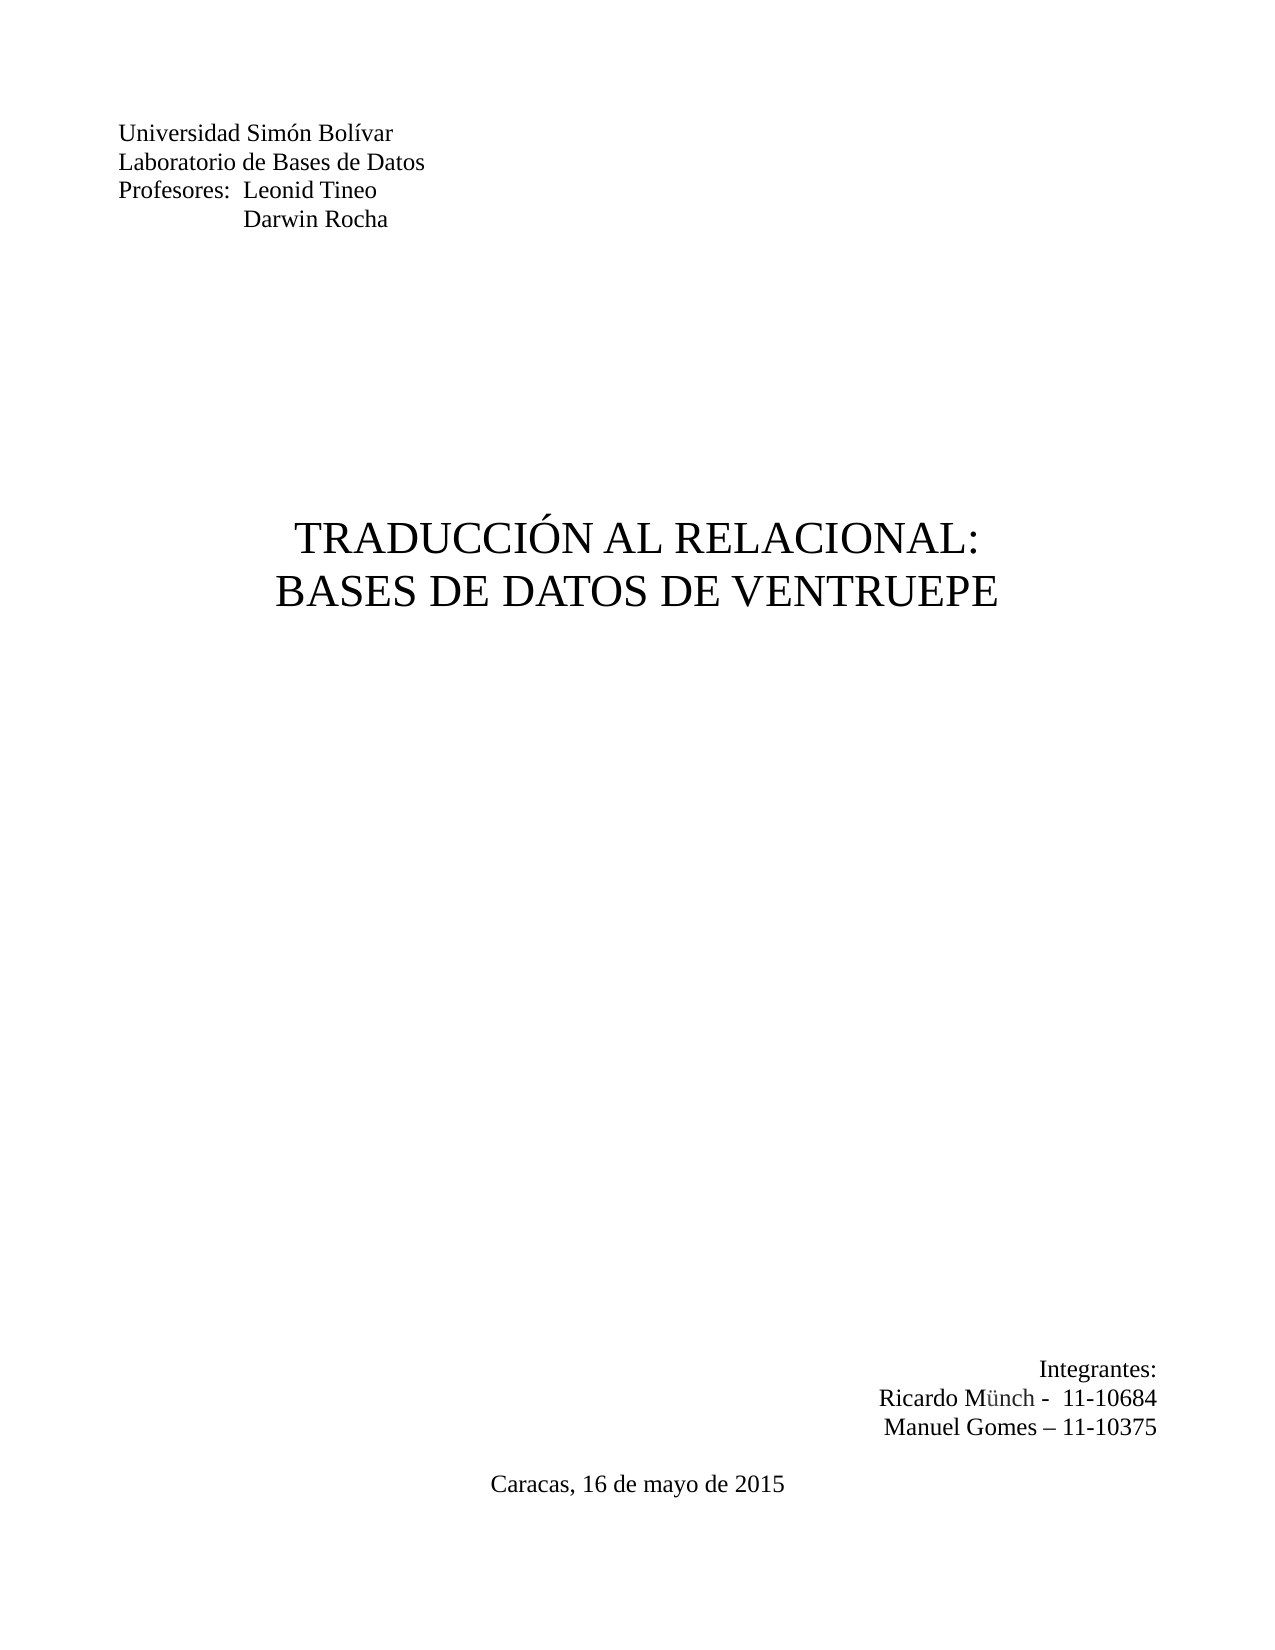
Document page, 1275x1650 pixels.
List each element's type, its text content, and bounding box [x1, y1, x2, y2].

text BASES DE DATOS DE VENTRUEPE [118, 564, 1157, 616]
text TRADUCCIÓN AL RELACIONAL: [118, 511, 1157, 564]
text Laboratorio de Bases de Datos [118, 147, 1157, 176]
text Caracas, 16 de mayo de 2015 [118, 1469, 1157, 1498]
text Ricardo Münch - 11-10684 [118, 1383, 1157, 1412]
text Manuel Gomes – 11-10375 [118, 1412, 1157, 1441]
text Darwin Rocha [118, 204, 1157, 233]
text Universidad Simón Bolívar [118, 118, 1157, 147]
text Profesores: Leonid Tineo [118, 176, 1157, 204]
text Integrantes: [118, 1354, 1157, 1383]
